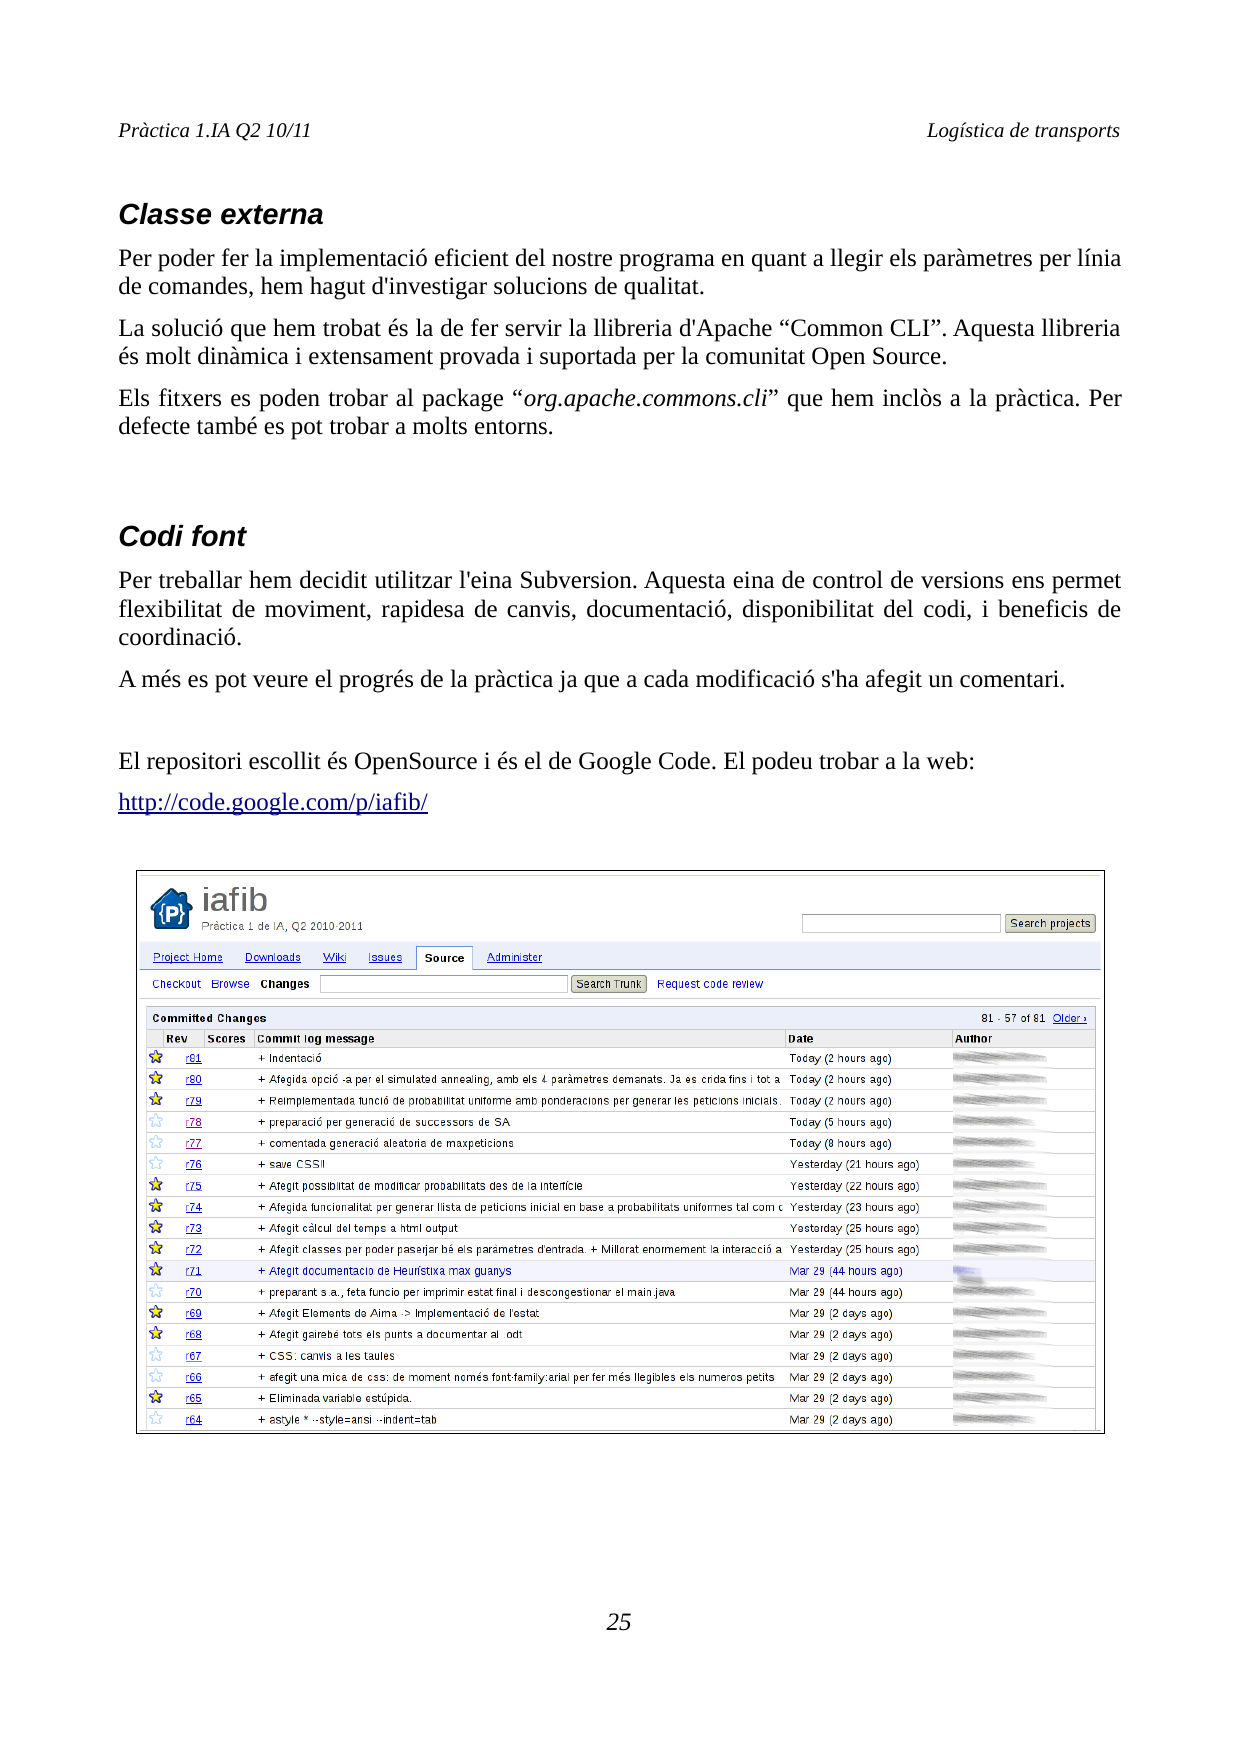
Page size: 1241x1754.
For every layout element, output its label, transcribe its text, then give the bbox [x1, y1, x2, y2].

text Els fitxers es poden trobar al package “org.apache.commons.cli” que hem inclòs a la pràctica. Per defecte també es pot trobar a molts entorns. [118, 383, 1122, 440]
picture [139, 873, 1101, 1431]
subtitle Classe externa [118, 197, 1122, 230]
text A més es pot veure el progrés de la pràctica ja que a cada modificació s'ha afegit un comentari. [118, 664, 1122, 692]
text http://code.google.com/p/iafib/ [118, 787, 1122, 816]
text Per poder fer la implementació eficient del nostre programa en quant a llegir els paràmetres per línia de comandes, hem hagut d'investigar solucions de qualitat. [118, 243, 1122, 300]
text El repositori escollit és OpenSource i és el de Google Code. El podeu trobar a la web: [118, 746, 1122, 775]
text Per treballar hem decidit utilitzar l'eina Subversion. Aquesta eina de control de versions ens permet flexibilitat de moviment, rapidesa de canvis, documentació, disponibilitat del codi, i beneficis de coordinació. [118, 565, 1122, 651]
subtitle Codi font [118, 519, 1122, 552]
text La solució que hem trobat és la de fer servir la llibreria d'Apache “Common CLI”. Aquesta llibreria és molt dinàmica i extensament provada i suportada per la comunitat Open Source. [118, 313, 1122, 370]
